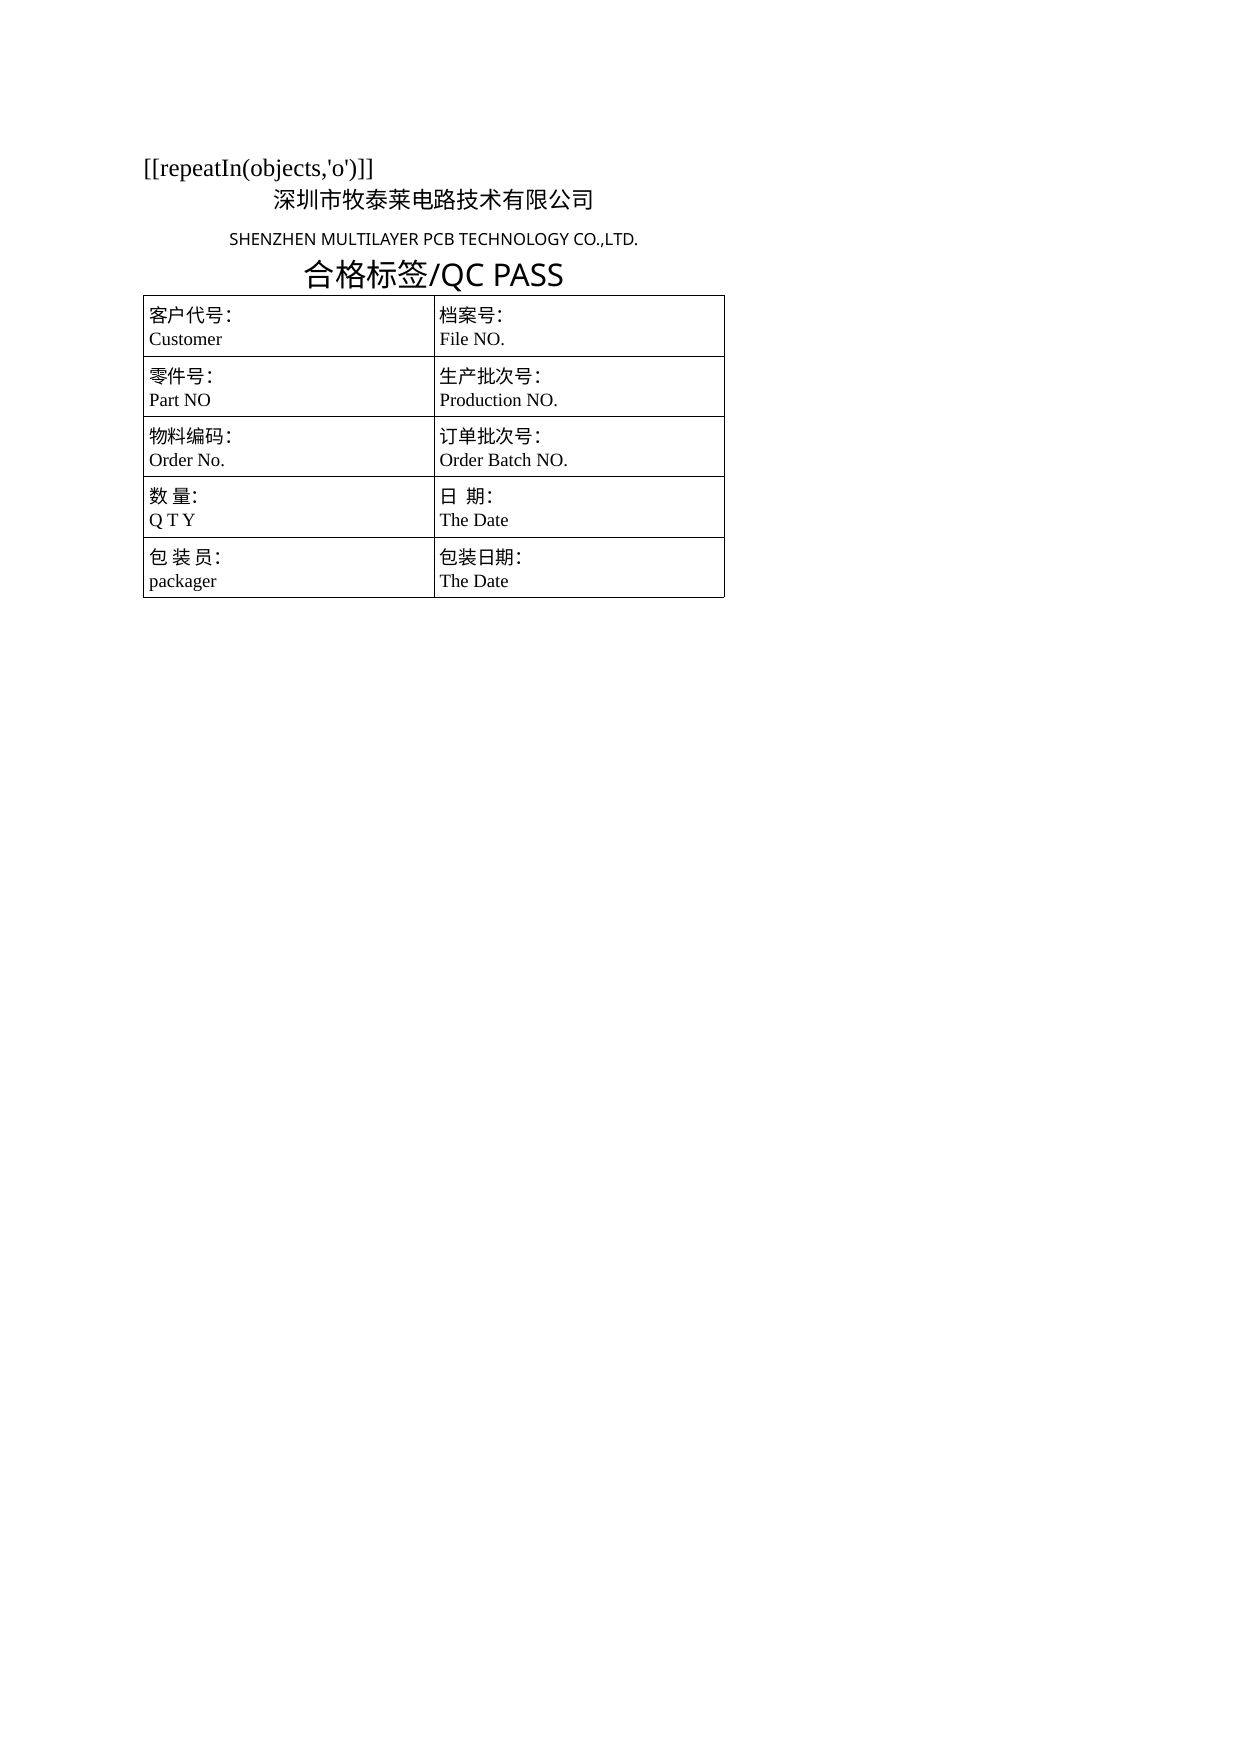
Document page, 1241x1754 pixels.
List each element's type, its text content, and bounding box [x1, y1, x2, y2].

table_cell 包 装 员： packager [144, 538, 434, 597]
table_header 档案号： File NO. [435, 296, 724, 356]
table_cell 零件号： Part NO [144, 357, 434, 416]
table_cell 物料编码： Order No. [144, 417, 434, 476]
table_header 客户代号： Customer [144, 296, 434, 356]
table_header [[repeatIn(objects,'o')]] 深圳市牧泰莱电路技术有限公司 SHENZHEN MULTILAYER PCB TECHNOLOGY CO.,LTD. 合格标签/QC PASS [138, 148, 730, 644]
table_cell 包装日期： The Date [435, 538, 724, 597]
table_cell 生产批次号： Production NO. [435, 357, 724, 416]
table_cell 日 期： The Date [435, 477, 724, 537]
table_cell 订单批次号： Order Batch NO. [435, 417, 724, 476]
table_cell 数 量： Q T Y [144, 477, 434, 537]
